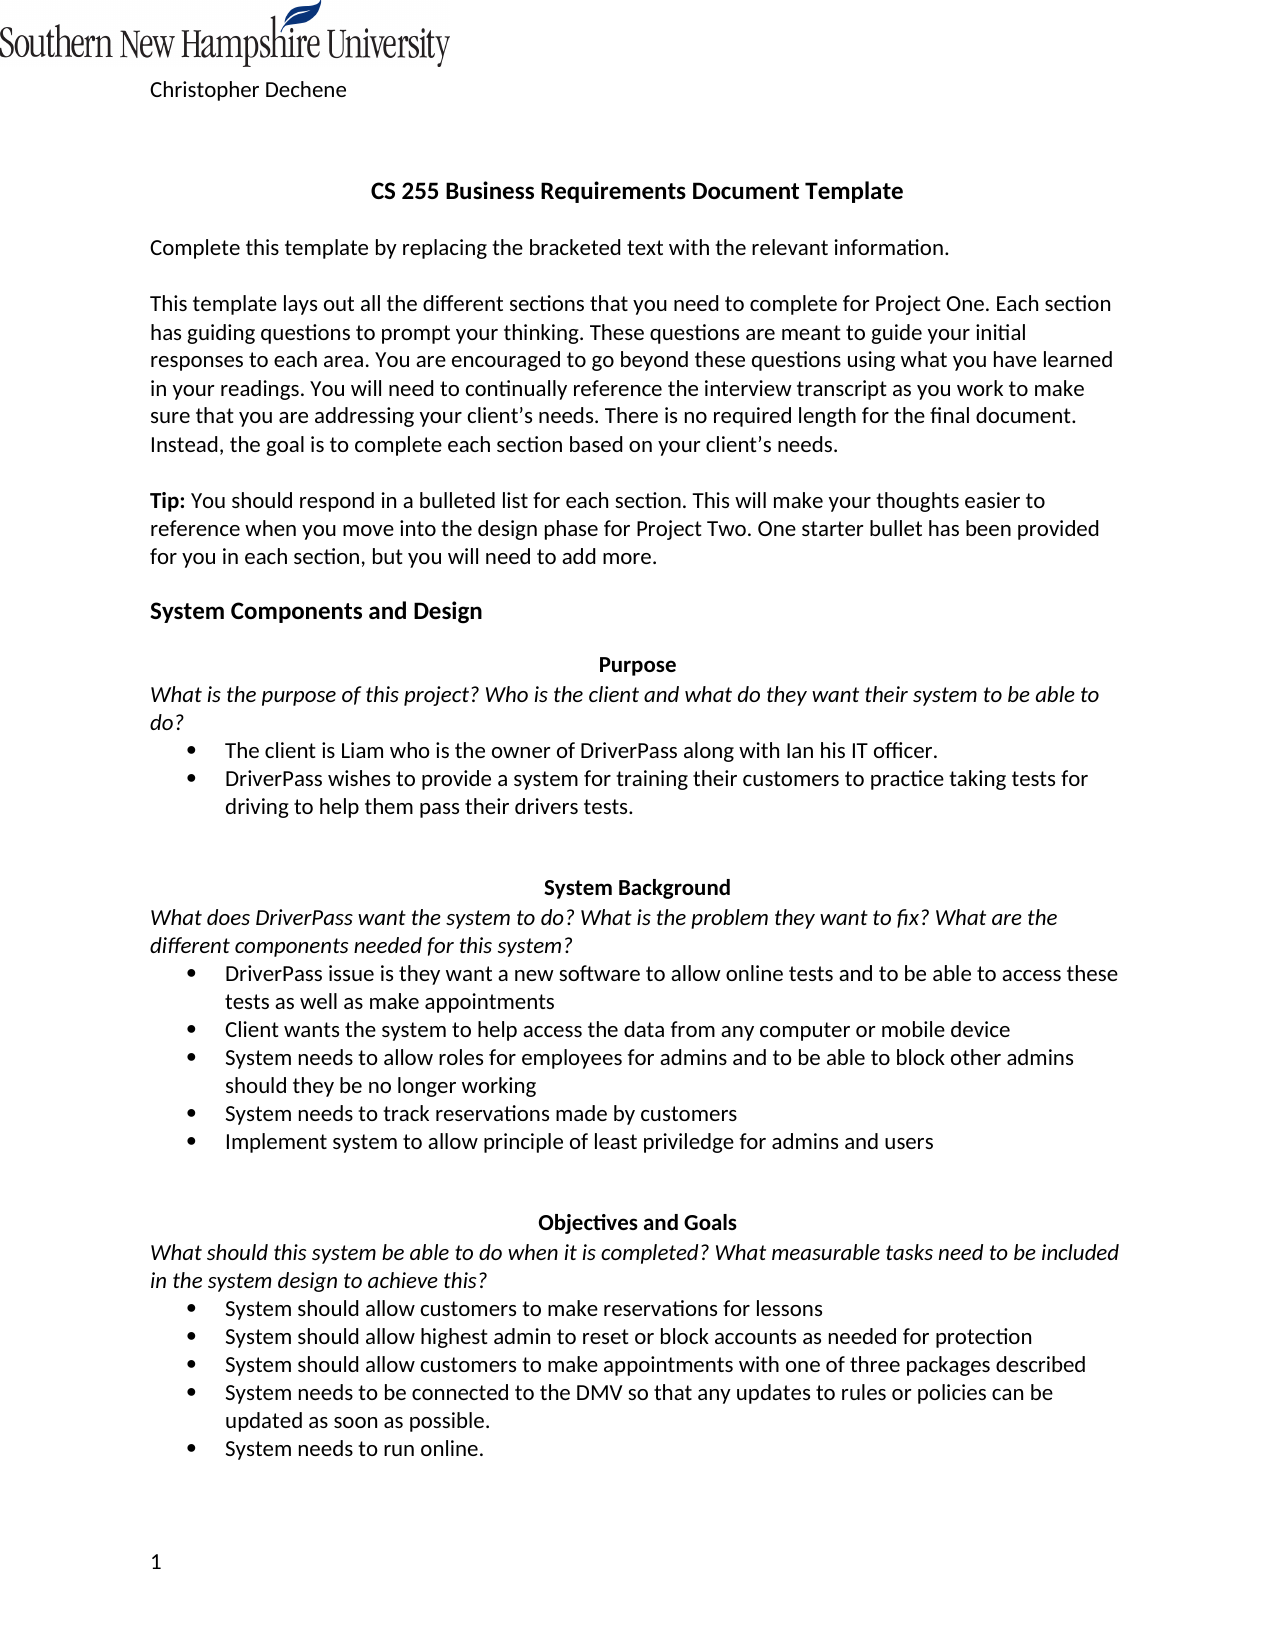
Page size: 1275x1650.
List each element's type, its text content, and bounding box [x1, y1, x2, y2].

list DriverPass issue is they want a new software to allow online tests and to be able to access these tests as well as make appointments [187, 959, 1125, 1015]
list Implement system to allow principle of least priviledge for admins and users [187, 1127, 1125, 1155]
list The client is Liam who is the owner of DriverPass along with Ian his IT officer. [187, 736, 1125, 764]
subtitle Objectives and Goals [150, 1208, 1125, 1236]
subtitle Purpose [150, 650, 1125, 678]
text What does DriverPass want the system to do? What is the problem they want to fix? What are the different components needed for this system? [150, 903, 1125, 959]
list Client wants the system to help access the data from any computer or mobile device [187, 1015, 1125, 1043]
list System should allow customers to make appointments with one of three packages described [187, 1350, 1125, 1378]
subtitle System Background [150, 873, 1125, 901]
text Complete this template by replacing the bracketed text with the relevant information. [150, 233, 1125, 262]
text What is the purpose of this project? Who is the client and what do they want their system to be able to do? [150, 680, 1125, 736]
list System needs to allow roles for employees for admins and to be able to block other admins should they be no longer working [187, 1043, 1125, 1099]
list System needs to be connected to the DMV so that any updates to rules or policies can be updated as soon as possible. [187, 1378, 1125, 1434]
picture [0, 0, 450, 67]
text What should this system be able to do when it is completed? What measurable tasks need to be included in the system design to achieve this? [150, 1238, 1125, 1294]
subtitle System Components and Design [150, 595, 1125, 625]
list DriverPass wishes to provide a system for training their customers to practice taking tests for driving to help them pass their drivers tests. [187, 764, 1125, 820]
list System needs to track reservations made by customers [187, 1099, 1125, 1127]
subtitle CS 255 Business Requirements Document Template [150, 175, 1125, 206]
text This template lays out all the different sections that you need to complete for Project One. Each section has guiding questions to prompt your thinking. These questions are meant to guide your initial responses to each area. You are encouraged to go beyond these questions using what you have learned in your readings. You will need to continually reference the interview transcript as you work to make sure that you are addressing your client’s needs. There is no required length for the final document. Instead, the goal is to complete each section based on your client’s needs. [150, 289, 1125, 458]
list System needs to run online. [187, 1434, 1125, 1462]
text Tip: You should respond in a bulleted list for each section. This will make your thoughts easier to reference when you move into the design phase for Project Two. One starter bullet has been provided for you in each section, but you will need to add more. [150, 486, 1125, 570]
list System should allow highest admin to reset or block accounts as needed for protection [187, 1322, 1125, 1350]
list System should allow customers to make reservations for lessons [187, 1294, 1125, 1322]
